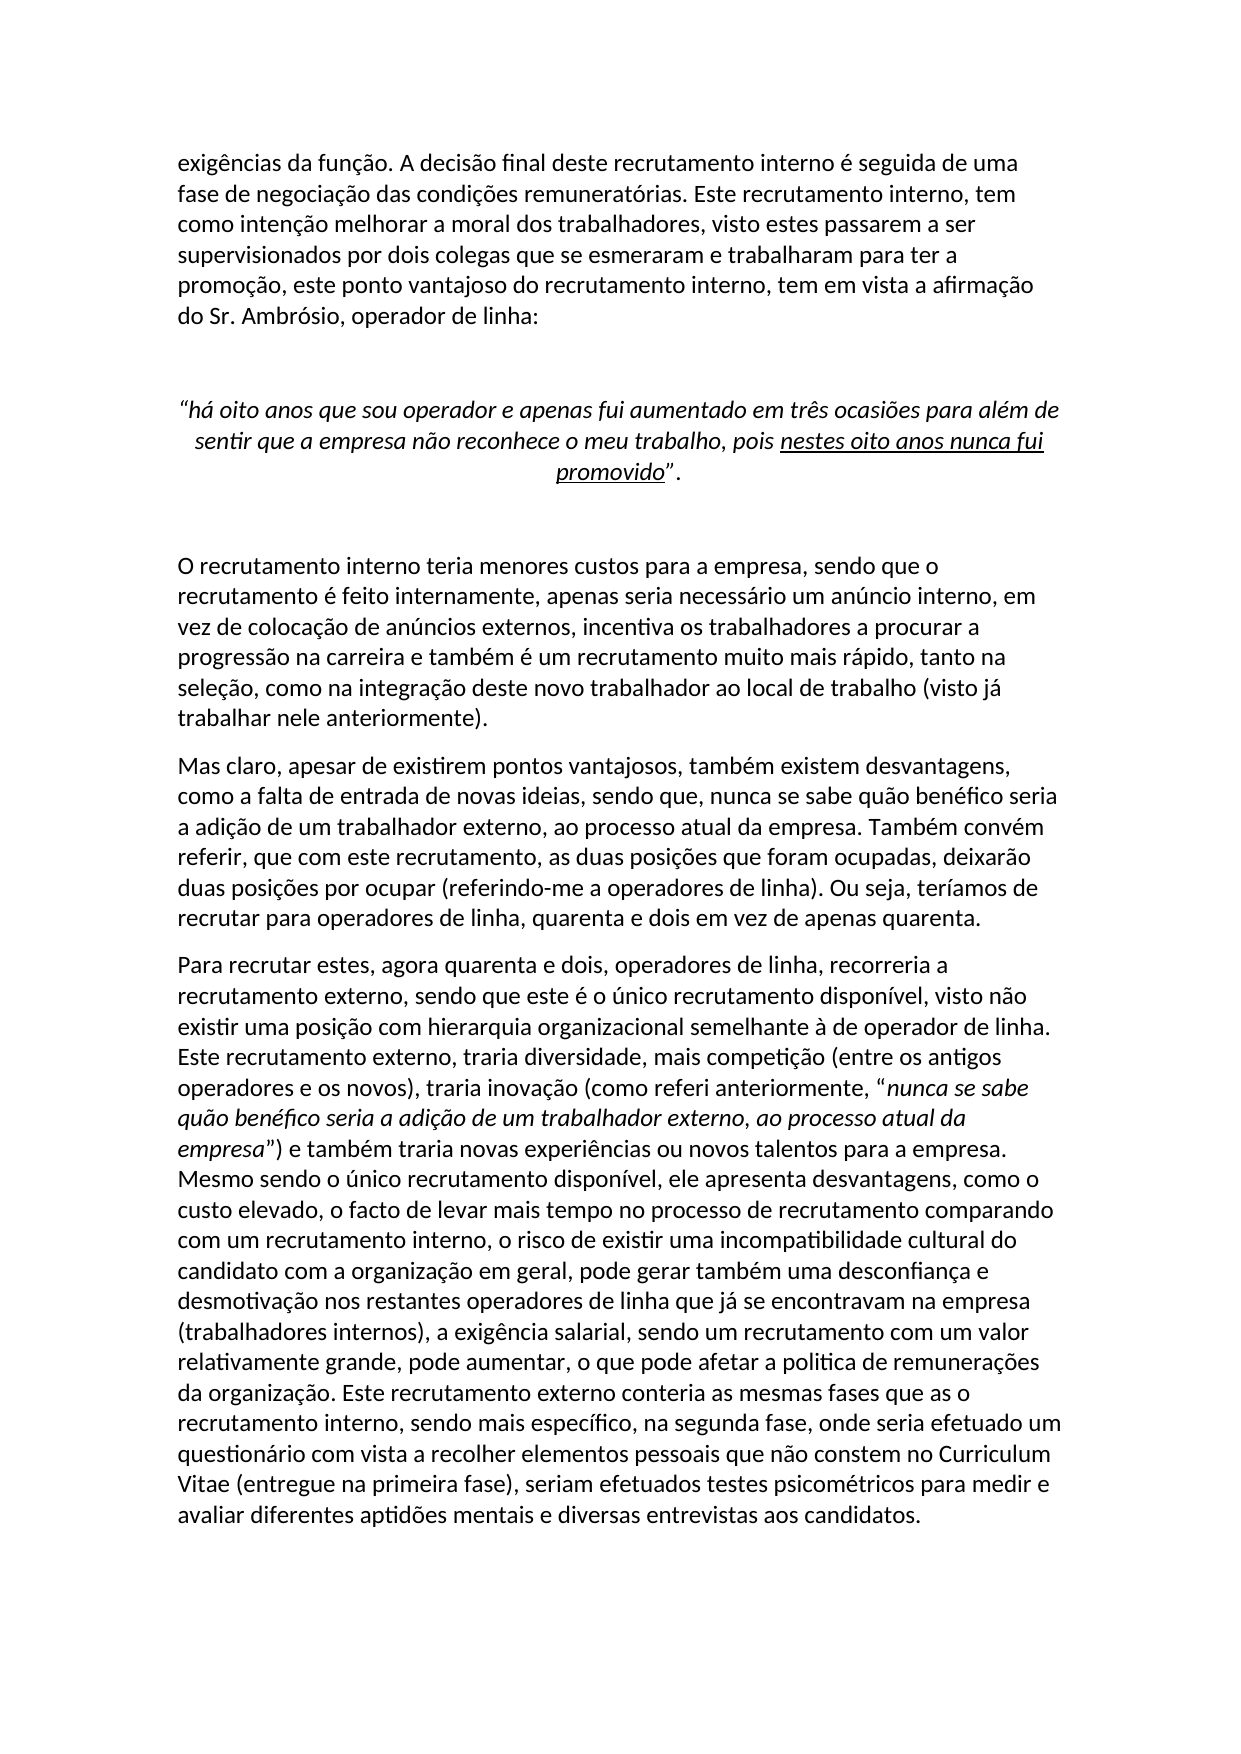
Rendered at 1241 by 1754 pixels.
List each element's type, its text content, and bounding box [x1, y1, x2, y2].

text Mas claro, apesar de existirem pontos vantajosos, também existem desvantagens, como a falta de entrada de novas ideias, sendo que, nunca se sabe quão benéfico seria a adição de um trabalhador externo, ao processo atual da empresa. Também convém referir, que com este recrutamento, as duas posições que foram ocupadas, deixarão duas posições por ocupar (referindo-me a operadores de linha). Ou seja, teríamos de recrutar para operadores de linha, quarenta e dois em vez de apenas quarenta. [177, 750, 1063, 933]
text O recrutamento interno teria menores custos para a empresa, sendo que o recrutamento é feito internamente, apenas seria necessário um anúncio interno, em vez de colocação de anúncios externos, incentiva os trabalhadores a procurar a progressão na carreira e também é um recrutamento muito mais rápido, tanto na seleção, como na integração deste novo trabalhador ao local de trabalho (visto já trabalhar nele anteriormente). [177, 550, 1063, 733]
text Para recrutar estes, agora quarenta e dois, operadores de linha, recorreria a recrutamento externo, sendo que este é o único recrutamento disponível, visto não existir uma posição com hierarquia organizacional semelhante à de operador de linha. Este recrutamento externo, traria diversidade, mais competição (entre os antigos operadores e os novos), traria inovação (como referi anteriormente, “nunca se sabe quão benéfico seria a adição de um trabalhador externo, ao processo atual da empresa”) e também traria novas experiências ou novos talentos para a empresa. Mesmo sendo o único recrutamento disponível, ele apresenta desvantagens, como o custo elevado, o facto de levar mais tempo no processo de recrutamento comparando com um recrutamento interno, o risco de existir uma incompatibilidade cultural do candidato com a organização em geral, pode gerar também uma desconfiança e desmotivação nos restantes operadores de linha que já se encontravam na empresa (trabalhadores internos), a exigência salarial, sendo um recrutamento com um valor relativamente grande, pode aumentar, o que pode afetar a politica de remunerações da organização. Este recrutamento externo conteria as mesmas fases que as o recrutamento interno, sendo mais específico, na segunda fase, onde seria efetuado um questionário com vista a recolher elementos pessoais que não constem no Curriculum Vitae (entregue na primeira fase), seriam efetuados testes psicométricos para medir e avaliar diferentes aptidões mentais e diversas entrevistas aos candidatos. [177, 949, 1063, 1529]
text exigências da função. A decisão final deste recrutamento interno é seguida de uma fase de negociação das condições remuneratórias. Este recrutamento interno, tem como intenção melhorar a moral dos trabalhadores, visto estes passarem a ser supervisionados por dois colegas que se esmeraram e trabalharam para ter a promoção, este ponto vantajoso do recrutamento interno, tem em vista a afirmação do Sr. Ambrósio, operador de linha: [177, 148, 1063, 331]
text “há oito anos que sou operador e apenas fui aumentado em três ocasiões para além de sentir que a empresa não reconhece o meu trabalho, pois nestes oito anos nunca fui promovido”. [177, 394, 1063, 486]
